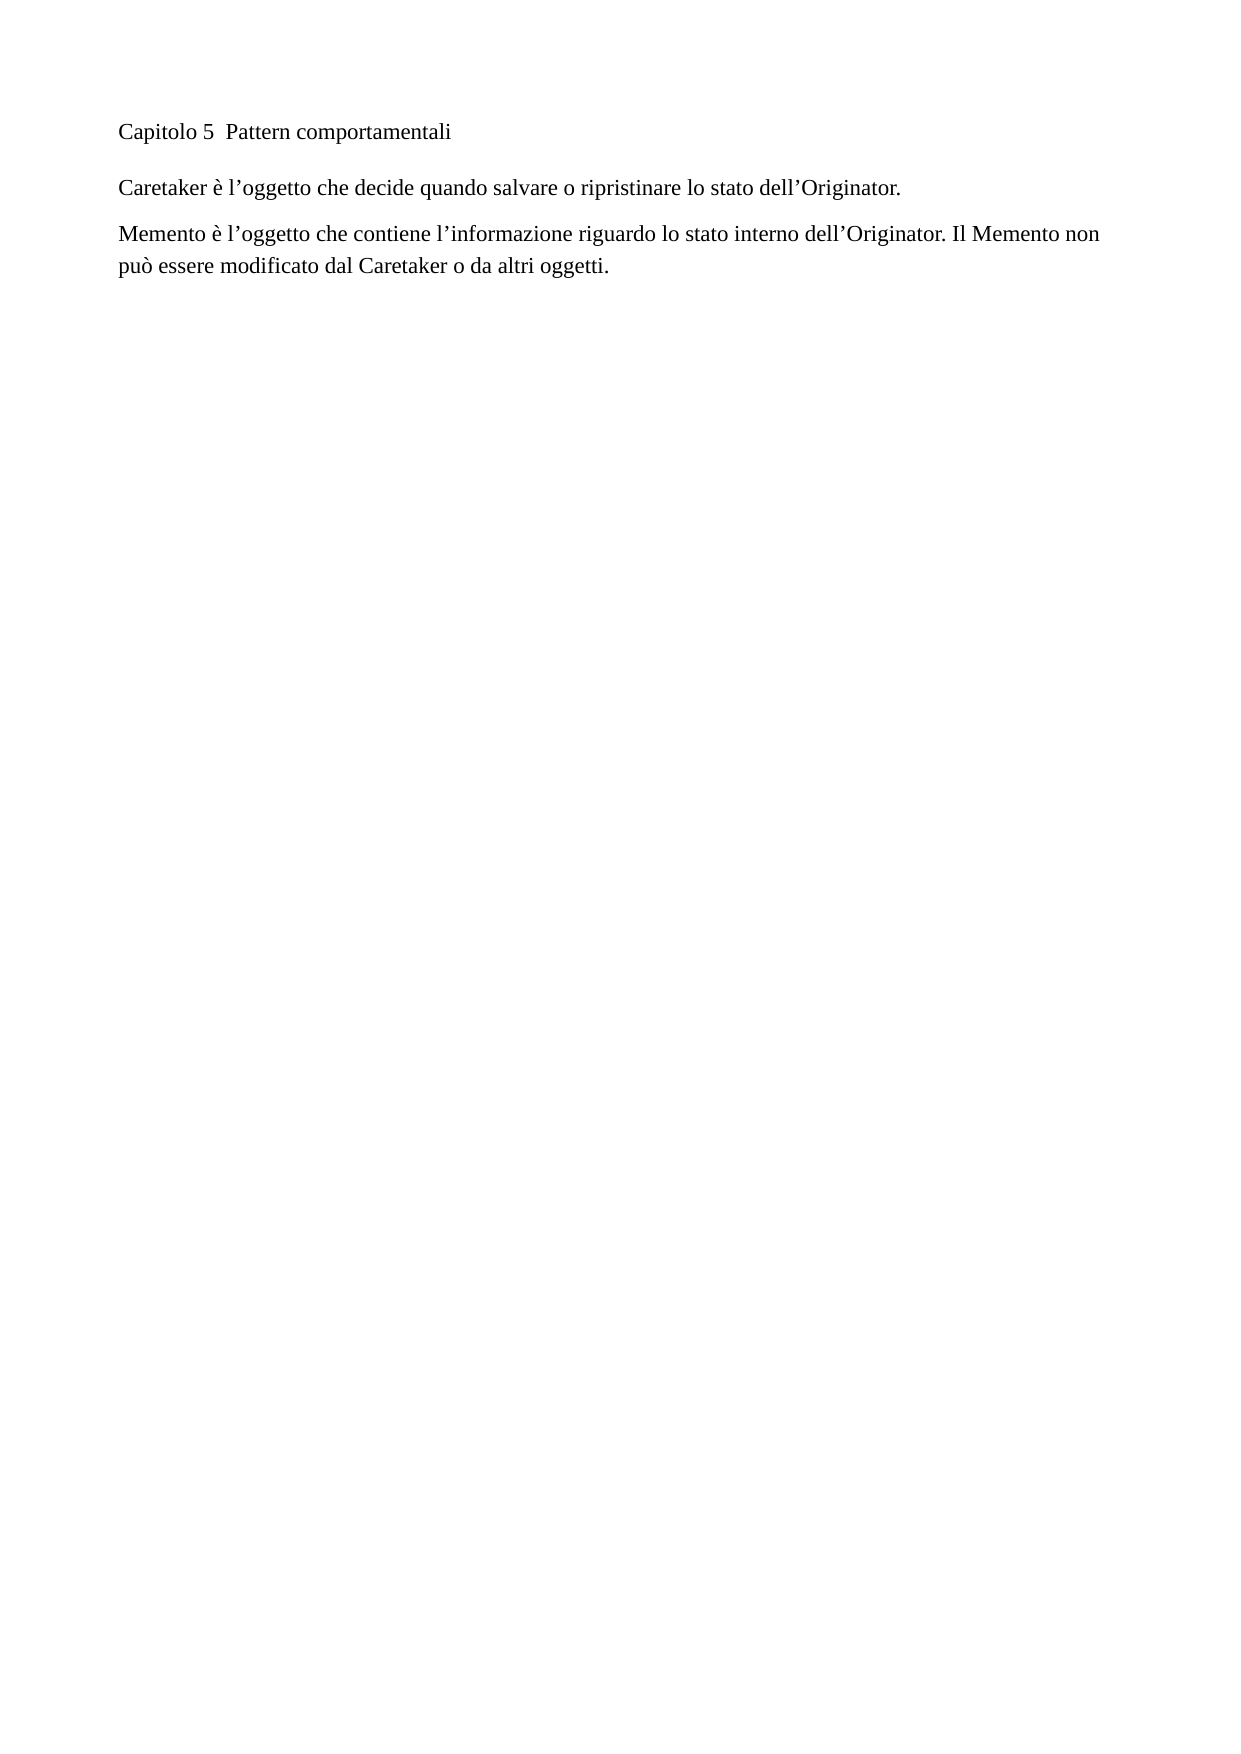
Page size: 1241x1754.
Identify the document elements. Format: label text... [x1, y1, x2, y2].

text Memento è l’oggetto che contiene l’informazione riguardo lo stato interno dell’Originator. Il Memento non può essere modificato dal Caretaker o da altri oggetti. [118, 220, 1122, 278]
text Caretaker è l’oggetto che decide quando salvare o ripristinare lo stato dell’Originator. [118, 174, 1122, 200]
